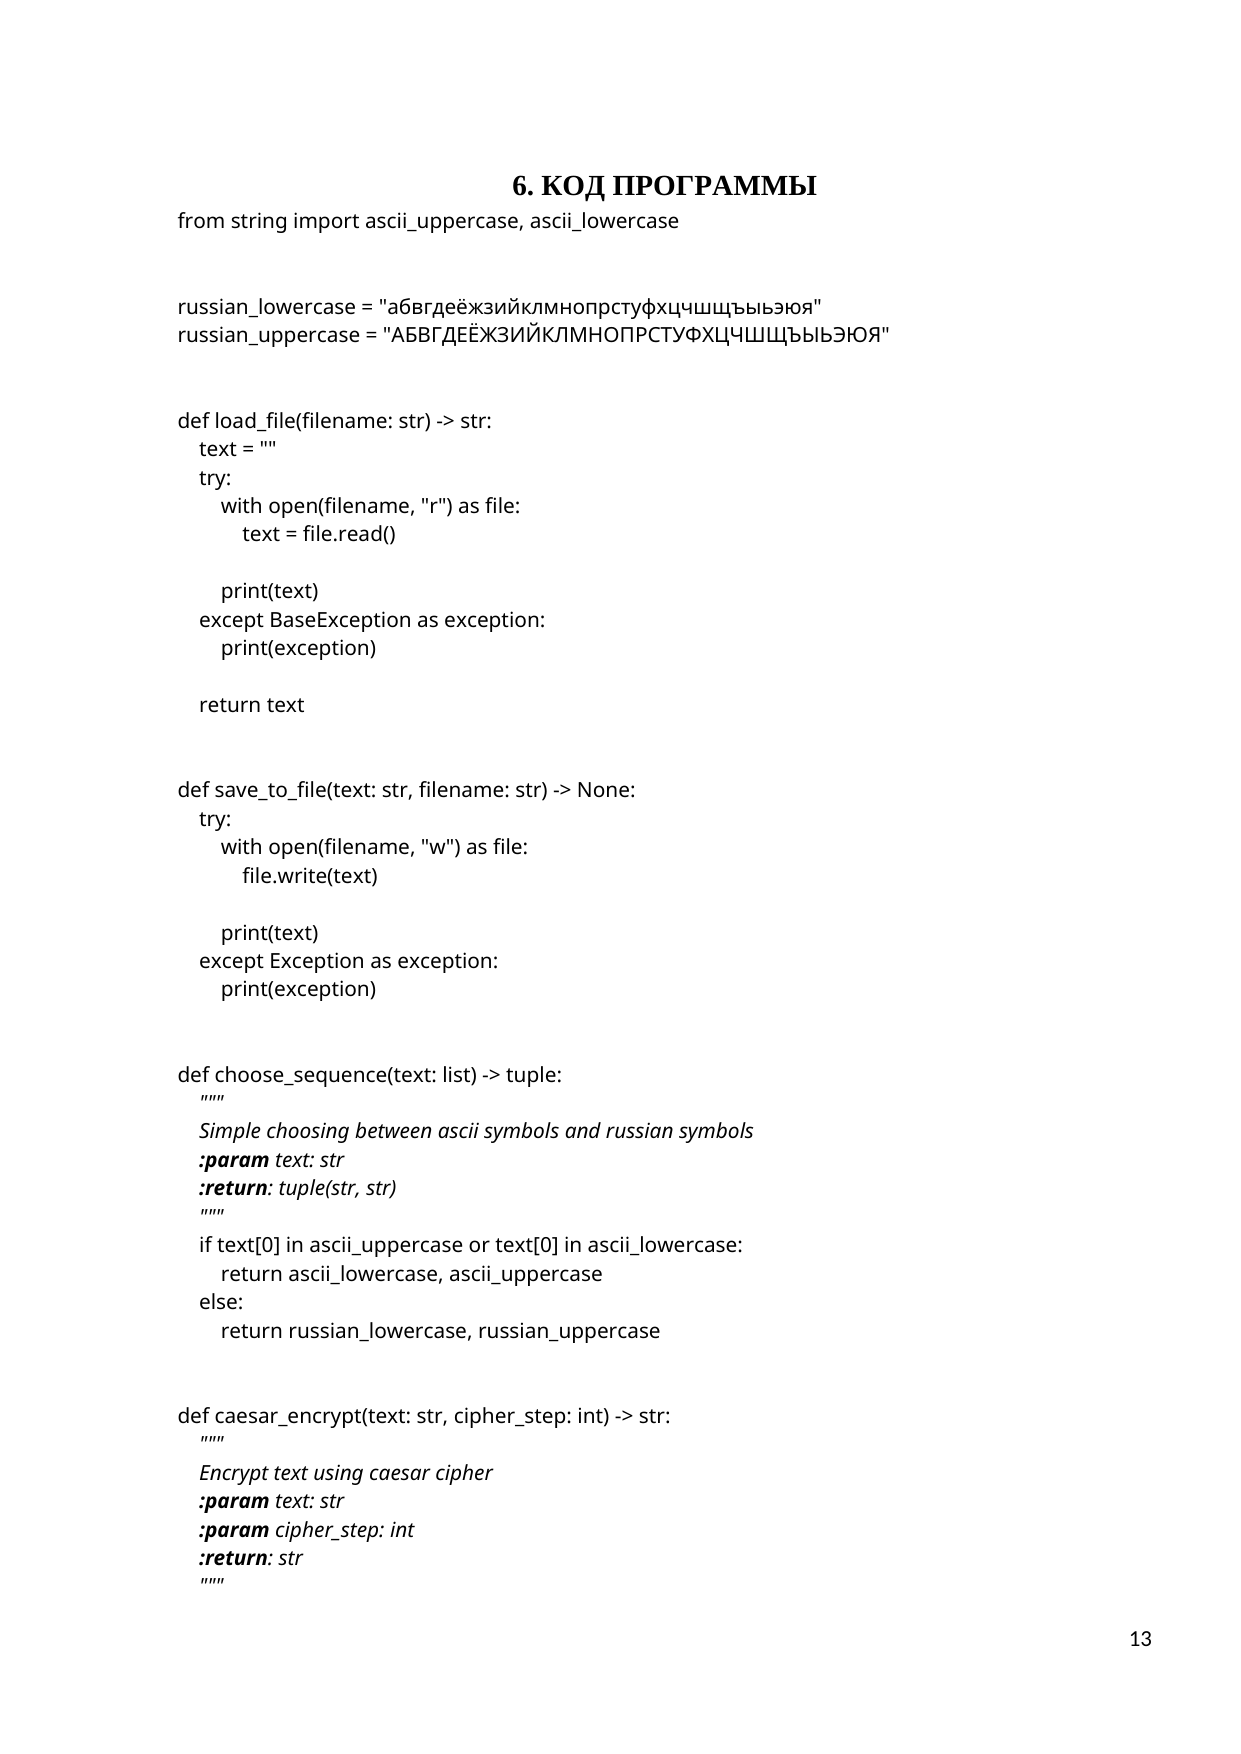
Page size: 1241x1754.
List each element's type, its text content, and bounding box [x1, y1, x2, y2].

subtitle 6. КОД ПРОГРАММЫ [177, 168, 1152, 202]
text from string import ascii_uppercase, ascii_lowercase russian_lowercase = "абвгдеёжзийклмнопрстуфхцчшщъыьэюя" russian_uppercase = "АБВГДЕЁЖЗИЙКЛМНОПРСТУФХЦЧШЩЪЫЬЭЮЯ" def load_file(filename: str) -> str: text = "" try: with open(filename, "r") as file: text = file.read() print(text) except BaseException as exception: print(exception) return text def save_to_file(text: str, filename: str) -> None: try: with open(filename, "w") as file: file.write(text) print(text) except Exception as exception: print(exception) def choose_sequence(text: list) -> tuple: """ Simple choosing between ascii symbols and russian symbols :param text: str :return: tuple(str, str) """ if text[0] in ascii_uppercase or text[0] in ascii_lowercase: return ascii_lowercase, ascii_uppercase else: return russian_lowercase, russian_uppercase def caesar_encrypt(text: str, cipher_step: int) -> str: """ Encrypt text using caesar cipher :param text: str :param cipher_step: int :return: str """ [177, 207, 1152, 1600]
